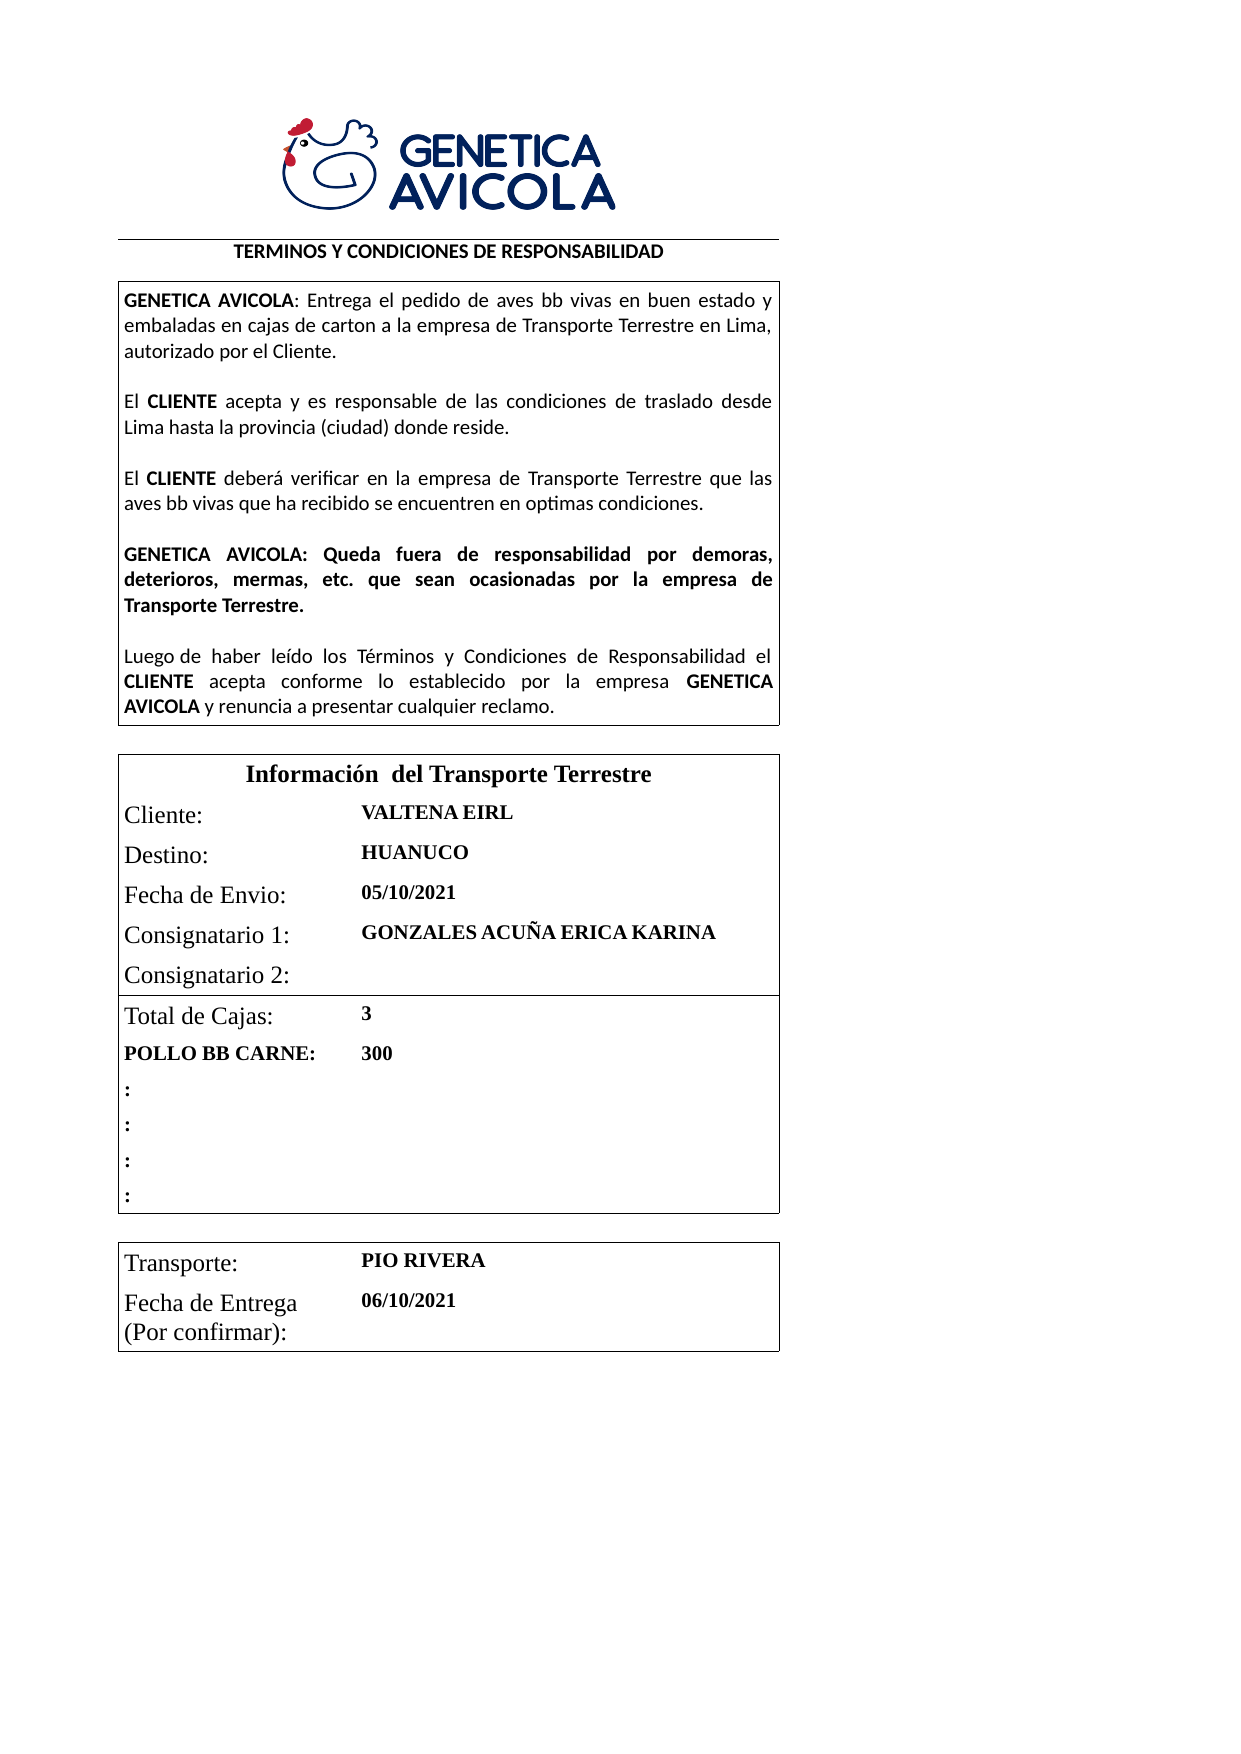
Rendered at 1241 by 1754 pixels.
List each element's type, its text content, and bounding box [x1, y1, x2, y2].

table_cell POLLO BB CARNE: [119, 1035, 356, 1071]
table_cell [356, 1106, 779, 1142]
table_cell GENETICA AVICOLA: Entrega el pedido de aves bb vivas en buen estado y embaladas en cajas de carton a la empresa de Transporte Terrestre en Lima, autorizado por el Cliente. El CLIENTE acepta y es responsable de las condiciones de traslado desde Lima hasta la provincia (ciudad) donde reside. El CLIENTE deberá verificar en la empresa de Transporte Terrestre que las aves bb vivas que ha recibido se encuentren en optimas condiciones. GENETICA AVICOLA: Queda fuera de responsabilidad por demoras, deterioros, mermas, etc. que sean ocasionadas por la empresa de Transporte Terrestre. Luego de haber leído los Términos y Condiciones de Responsabilidad el CLIENTE acepta conforme lo establecido por la empresa GENETICA AVICOLA y renuncia a presentar cualquier reclamo. [119, 282, 779, 725]
table_cell 06/10/2021 [356, 1282, 779, 1351]
table_cell 300 [356, 1035, 779, 1071]
picture [282, 118, 616, 210]
table_cell 05/10/2021 [356, 874, 779, 914]
table_cell [118, 1214, 356, 1242]
table_cell : [119, 1071, 356, 1106]
table_cell Fecha de Entrega (Por confirmar): [119, 1282, 356, 1351]
table_cell : [119, 1106, 356, 1142]
table_cell Destino: [119, 834, 356, 874]
table_cell Transporte: [119, 1243, 356, 1282]
table_cell [356, 1071, 779, 1106]
table_cell [356, 1214, 779, 1242]
table_cell PIO RIVERA [356, 1243, 779, 1282]
table_cell Cliente: [119, 794, 356, 834]
table_cell [356, 1178, 779, 1213]
table_cell Fecha de Envio: [119, 874, 356, 914]
table_cell Total de Cajas: [119, 996, 356, 1035]
table_cell : [119, 1142, 356, 1177]
table_cell Consignatario 2: [119, 955, 356, 995]
table_cell HUANUCO [356, 834, 779, 874]
table_cell 3 [356, 996, 779, 1035]
table_cell Consignatario 1: [119, 915, 356, 955]
table_cell GONZALES ACUÑA ERICA KARINA [356, 915, 779, 955]
table_cell [356, 1142, 779, 1177]
table_cell VALTENA EIRL [356, 794, 779, 834]
table_cell : [119, 1178, 356, 1213]
table_cell [356, 955, 779, 995]
table_header Información del Transporte Terrestre [119, 755, 779, 794]
table_header TERMINOS Y CONDICIONES DE RESPONSABILIDAD [118, 240, 779, 281]
